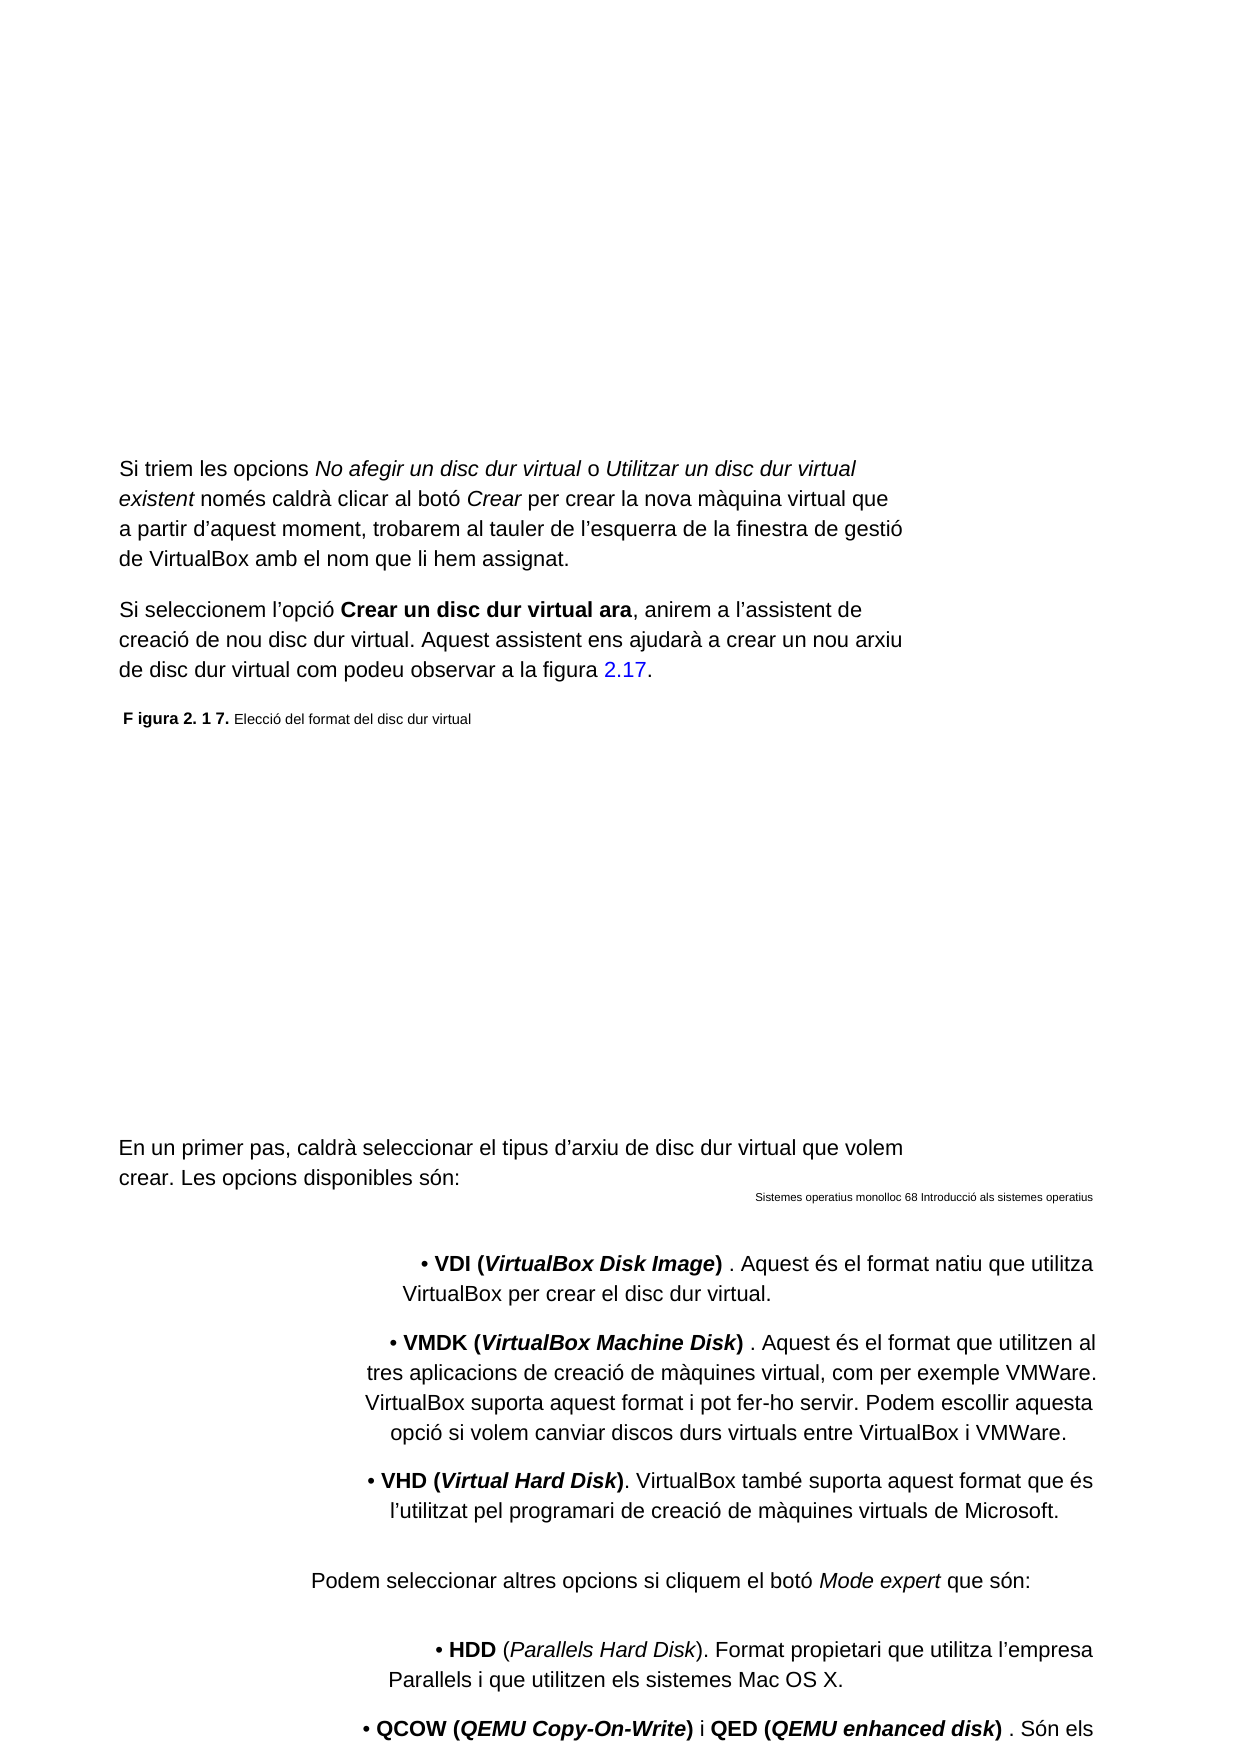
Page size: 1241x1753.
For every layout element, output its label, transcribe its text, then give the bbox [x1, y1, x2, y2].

text • HDD (Parallels Hard Disk). Format propietari que utilitza l’empresa [0, 1637, 1093, 1662]
text • VDI (VirtualBox Disk Image) . Aquest és el format natiu que utilitza [0, 1251, 1093, 1276]
text F igura 2. 1 7. Elecció del format del disc dur virtual [123, 708, 1122, 728]
text de disc dur virtual com podeu observar a la figura 2.17. [119, 657, 1122, 682]
text Si seleccionem l’opció Crear un disc dur virtual ara, anirem a l’assistent de [119, 597, 1122, 622]
text VirtualBox suporta aquest format i pot fer-ho servir. Podem escollir aquesta [0, 1390, 1093, 1415]
picture [122, 741, 852, 1135]
picture [278, 60, 696, 457]
text l’utilitzat pel programari de creació de màquines virtuals de Microsoft. [0, 1498, 1060, 1524]
text Sistemes operatius monolloc 68 Introducció als sistemes operatius [0, 1190, 1093, 1203]
text existent només caldrà clicar al botó Crear per crear la nova màquina virtual que [119, 486, 1122, 512]
text crear. Les opcions disponibles són: [119, 1165, 1122, 1190]
text • VMDK (VirtualBox Machine Disk) . Aquest és el format que utilitzen al [0, 1330, 1096, 1355]
text tres aplicacions de creació de màquines virtual, com per exemple VMWare. [0, 1360, 1097, 1385]
text de VirtualBox amb el nom que li hem assignat. [119, 546, 1122, 572]
text Si triem les opcions No afegir un disc dur virtual o Utilitzar un disc dur virtual [119, 456, 1122, 482]
text • VHD (Virtual Hard Disk). VirtualBox també suporta aquest format que és [0, 1468, 1093, 1494]
text VirtualBox per crear el disc dur virtual. [0, 1281, 772, 1306]
text a partir d’aquest moment, trobarem al tauler de l’esquerra de la finestra de gestió [119, 516, 1122, 542]
text Parallels i que utilitzen els sistemes Mac OS X. [0, 1667, 844, 1692]
text • QCOW (QEMU Copy-On-Write) i QED (QEMU enhanced disk) . Són els [0, 1716, 1093, 1741]
text En un primer pas, caldrà seleccionar el tipus d’arxiu de disc dur virtual que volem [118, 1135, 1122, 1160]
text opció si volem canviar discos durs virtuals entre VirtualBox i VMWare. [0, 1420, 1067, 1445]
text creació de nou disc dur virtual. Aquest assistent ens ajudarà a crear un nou arxiu [119, 627, 1122, 652]
text Podem seleccionar altres opcions si cliquem el botó Mode expert que són: [0, 1568, 1031, 1593]
